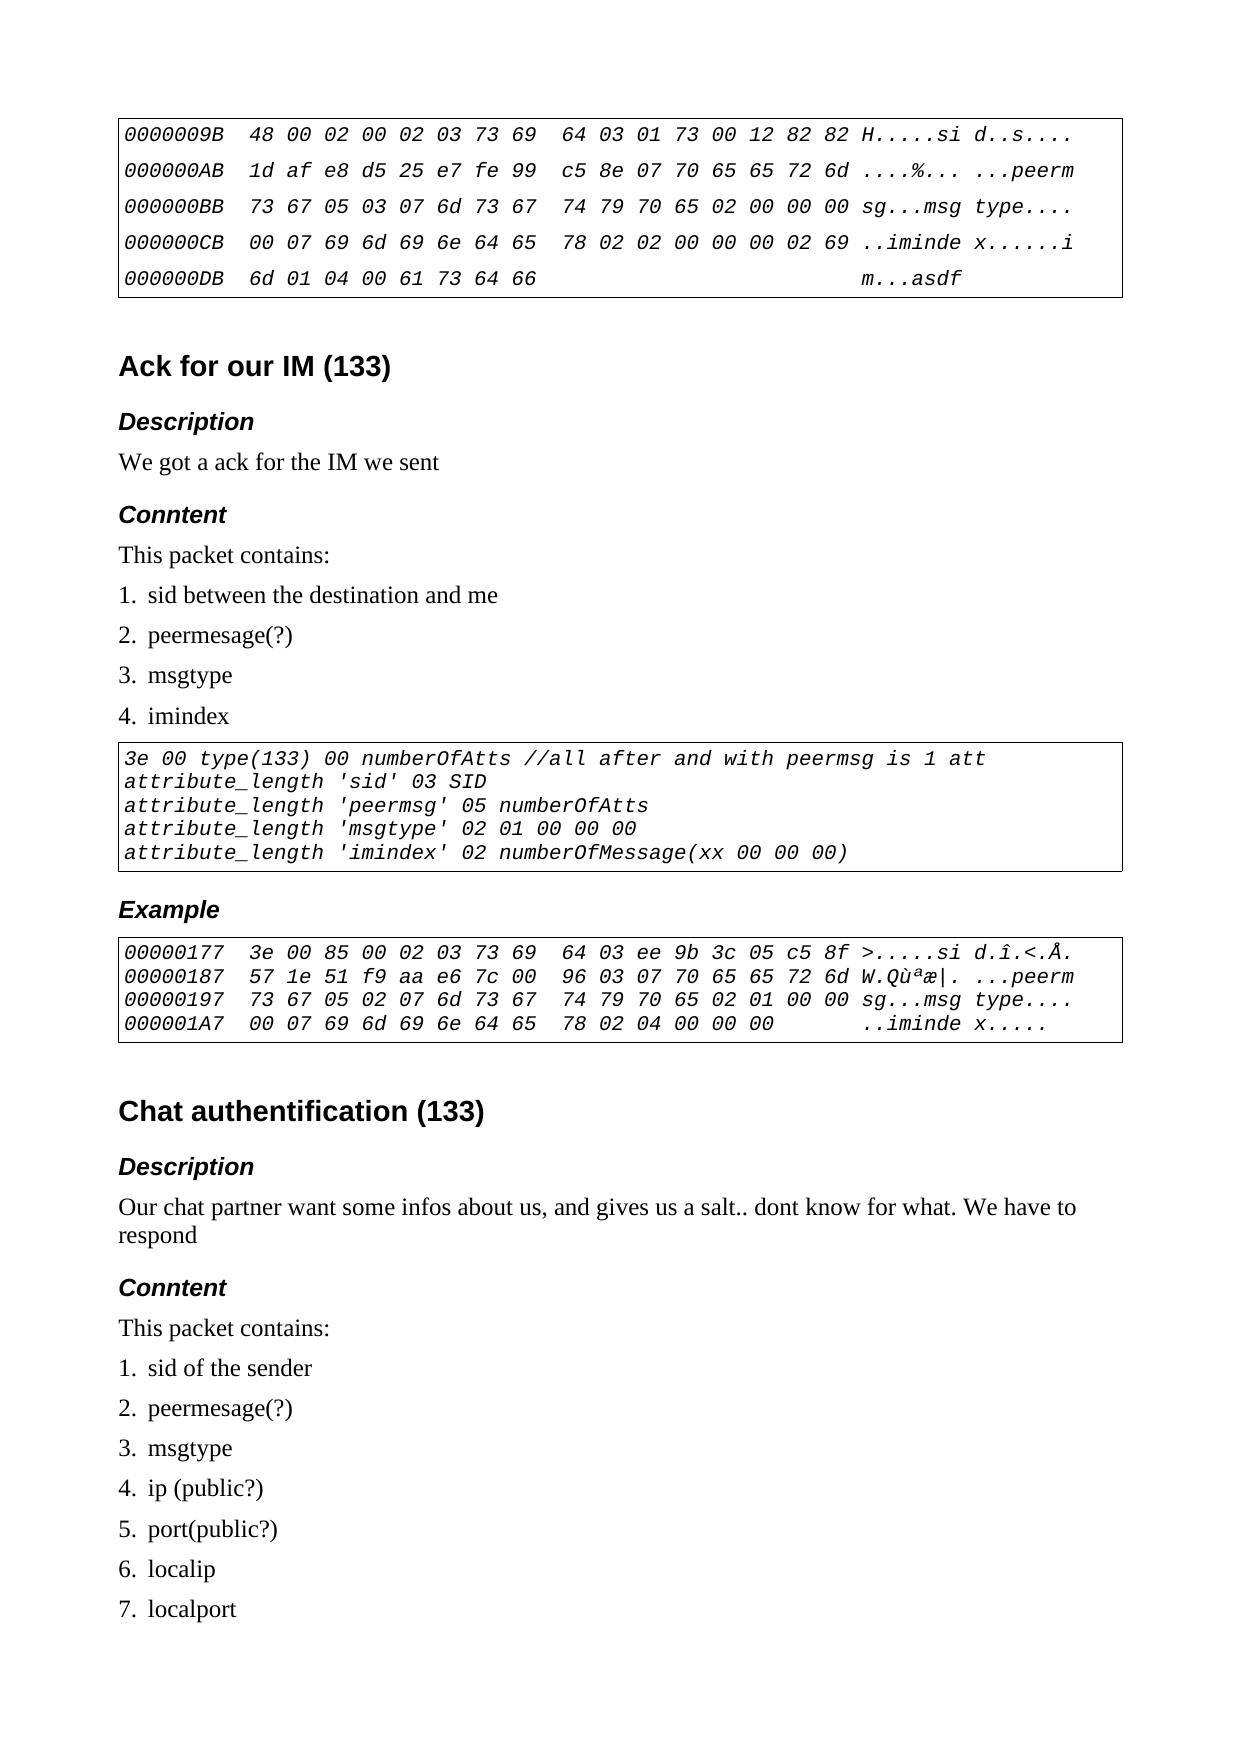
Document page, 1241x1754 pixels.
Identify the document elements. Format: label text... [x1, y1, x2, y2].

list peermesage(?) [118, 1394, 1122, 1422]
list msgtype [118, 662, 1122, 689]
list imindex [118, 702, 1122, 729]
table_header 0000009B 48 00 02 00 02 03 73 69 64 03 01 73 00 12 82 82 H.....si d..s.... 000000AB 1d af e8 d5 25 e7 fe 99 c5 8e 07 70 65 65 72 6d ....%... ...peerm 000000BB 73 67 05 03 07 6d 73 67 74 79 70 65 02 00 00 00 sg...msg type.... 000000CB 00 07 69 6d 69 6e 64 65 78 02 02 00 00 00 02 69 ..iminde x......i 000000DB 6d 01 04 00 61 73 64 66 m...asdf [119, 119, 1122, 297]
subtitle Description [118, 408, 1122, 436]
subtitle Description [118, 1153, 1122, 1181]
list sid between the destination and me [118, 581, 1122, 609]
subtitle Conntent [118, 501, 1122, 528]
list ip (public?) [118, 1474, 1122, 1502]
table_header 3e 00 type(133) 00 numberOfAtts //all after and with peermsg is 1 att attribute_length 'sid' 03 SID attribute_length 'peermsg' 05 numberOfAtts attribute_length 'msgtype' 02 01 00 00 00 attribute_length 'imindex' 02 numberOfMessage(xx 00 00 00) [119, 743, 1122, 871]
text We got a ack for the IM we sent [118, 448, 1122, 476]
list msgtype [118, 1434, 1122, 1462]
list localip [118, 1555, 1122, 1583]
subtitle Chat authentification (133) [118, 1095, 1122, 1128]
list localport [118, 1595, 1122, 1623]
text This packet contains: [118, 1314, 1122, 1341]
subtitle Ack for our IM (133) [118, 350, 1122, 383]
list peermesage(?) [118, 621, 1122, 649]
list sid of the sender [118, 1354, 1122, 1382]
table_header 00000177 3e 00 85 00 02 03 73 69 64 03 ee 9b 3c 05 c5 8f >.....si d.î.<.Å. 00000187 57 1e 51 f9 aa e6 7c 00 96 03 07 70 65 65 72 6d W.Qùªæ|. ...peerm 00000197 73 67 05 02 07 6d 73 67 74 79 70 65 02 01 00 00 sg...msg type.... 000001A7 00 07 69 6d 69 6e 64 65 78 02 04 00 00 00 ..iminde x..... [119, 938, 1122, 1042]
subtitle Conntent [118, 1273, 1122, 1301]
list port(public?) [118, 1515, 1122, 1542]
subtitle Example [118, 896, 1122, 924]
text This packet contains: [118, 541, 1122, 569]
text Our chat partner want some infos about us, and gives us a salt.. dont know for what. We have to respond [118, 1193, 1122, 1248]
